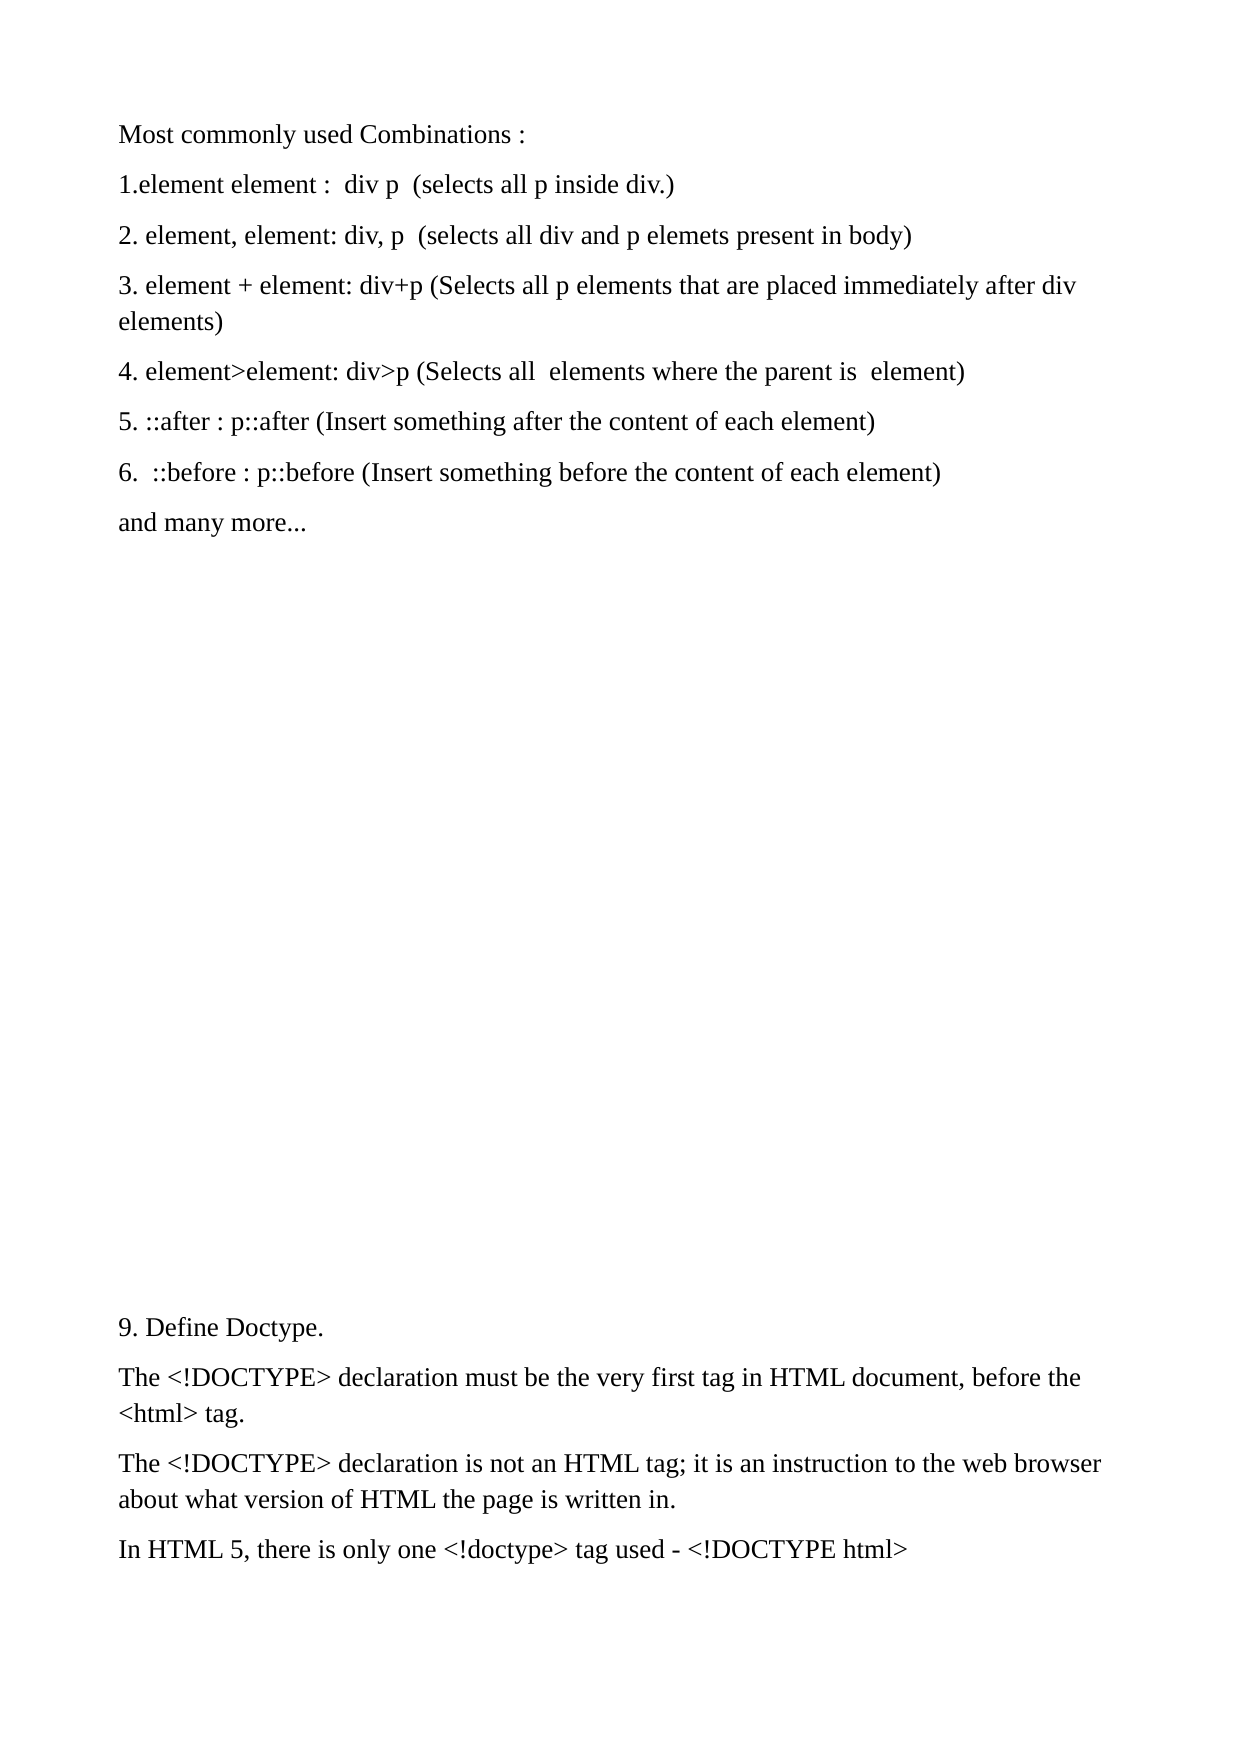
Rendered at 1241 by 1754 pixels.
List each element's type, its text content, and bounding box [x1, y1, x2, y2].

text Most commonly used Combinations : [118, 118, 1122, 149]
text 5. ::after : p::after (Insert something after the content of each element) [118, 405, 1122, 437]
text 6. ::before : p::before (Insert something before the content of each element) [118, 456, 1122, 487]
text 9. Define Doctype. [118, 1311, 1122, 1342]
text and many more... [118, 506, 1122, 537]
text 1.element element : div p (selects all p inside div.) [118, 168, 1122, 199]
text The <!DOCTYPE> declaration must be the very first tag in HTML document, before the <html> tag. [118, 1361, 1122, 1428]
text 2. element, element: div, p (selects all div and p elemets present in body) [118, 219, 1122, 250]
text 4. element>element: div>p (Selects all elements where the parent is element) [118, 355, 1122, 386]
text In HTML 5, there is only one <!doctype> tag used - <!DOCTYPE html> [118, 1533, 1122, 1564]
text 3. element + element: div+p (Selects all p elements that are placed immediately after div elements) [118, 269, 1122, 336]
text The <!DOCTYPE> declaration is not an HTML tag; it is an instruction to the web browser about what version of HTML the page is written in. [118, 1447, 1122, 1514]
